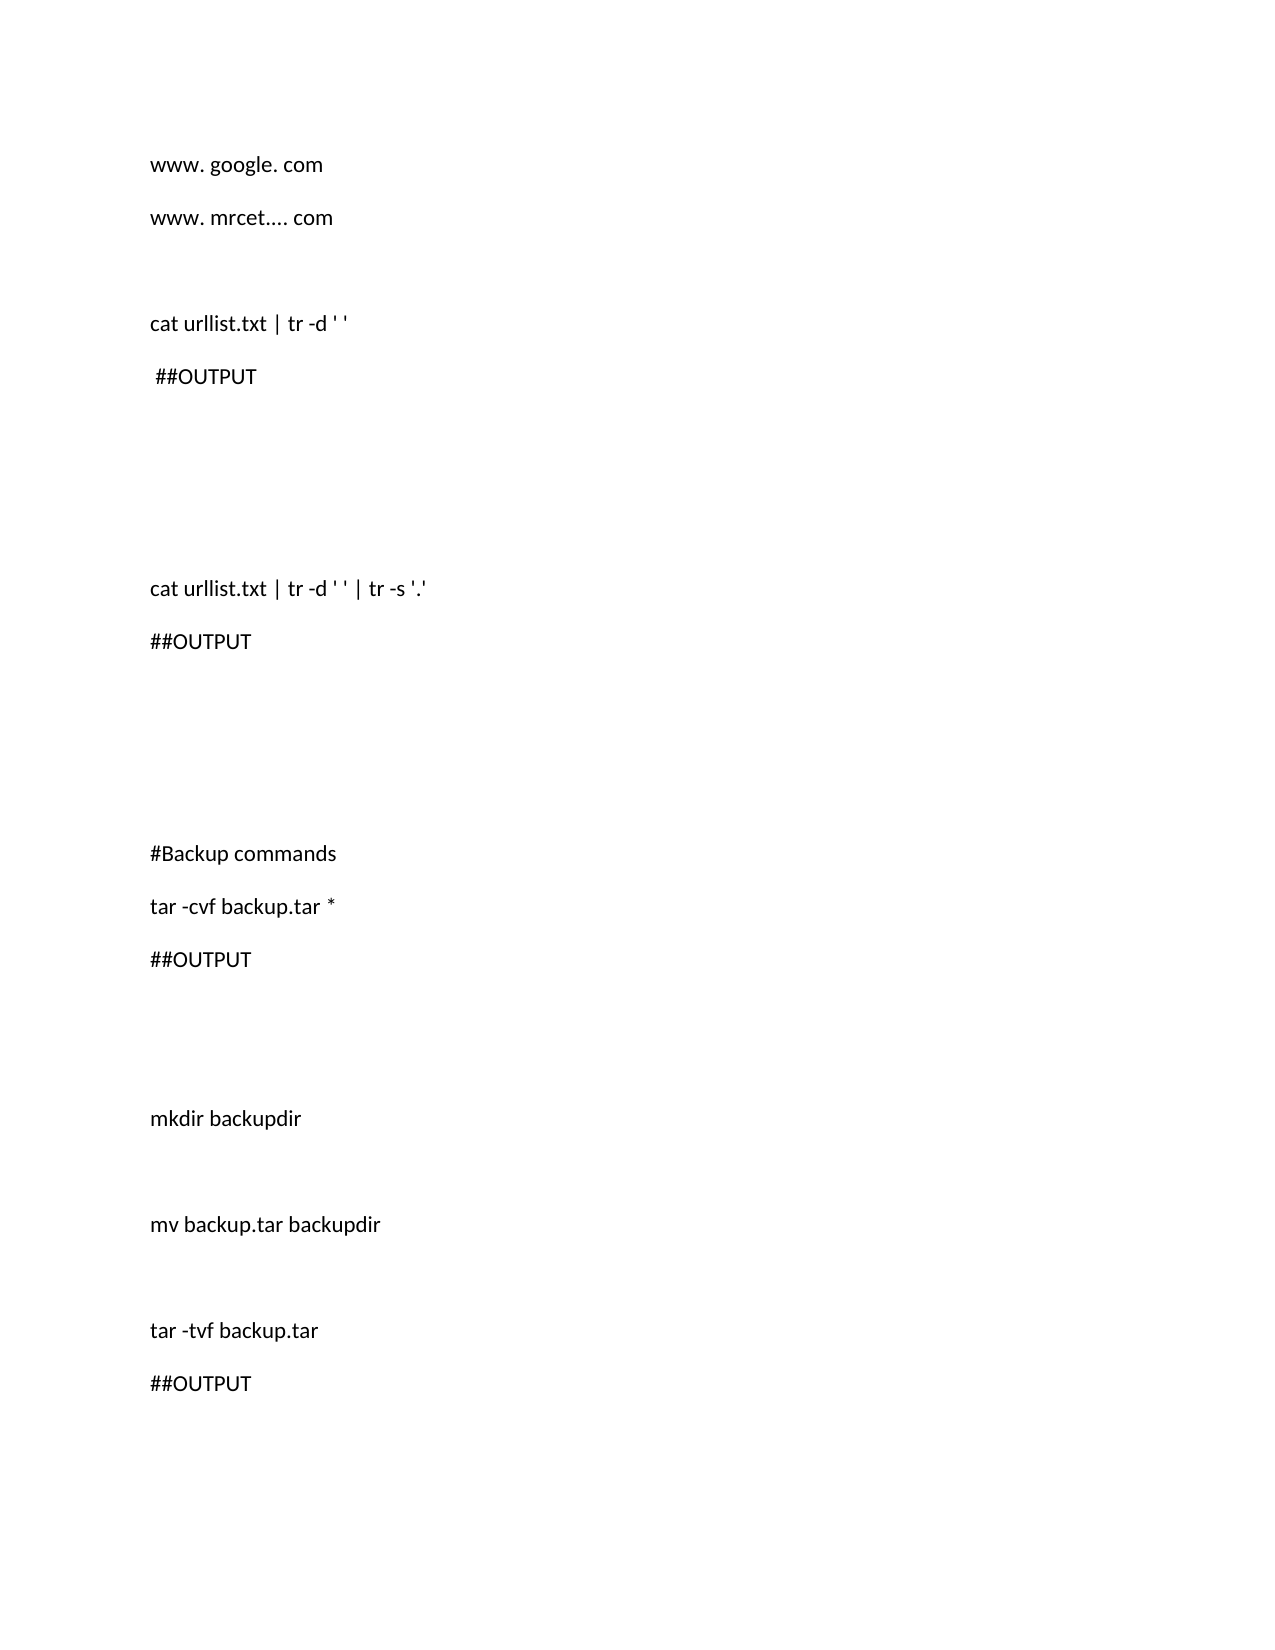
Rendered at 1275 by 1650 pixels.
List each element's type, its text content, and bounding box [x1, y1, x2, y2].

text #Backup commands [150, 839, 1125, 867]
text cat urllist.txt | tr -d ' ' | tr -s '.' [150, 574, 1125, 602]
text mv backup.tar backupdir [150, 1210, 1125, 1238]
text mkdir backupdir [150, 1104, 1125, 1132]
text www. mrcet.... com [150, 203, 1125, 231]
text ##OUTPUT [150, 1369, 1125, 1397]
text cat urllist.txt | tr -d ' ' [150, 309, 1125, 337]
text ##OUTPUT [150, 945, 1125, 973]
text www. google. com [150, 150, 1125, 178]
text ##OUTPUT [150, 627, 1125, 655]
text ##OUTPUT [150, 362, 1125, 390]
text tar -cvf backup.tar * [150, 892, 1125, 920]
text tar -tvf backup.tar [150, 1316, 1125, 1344]
